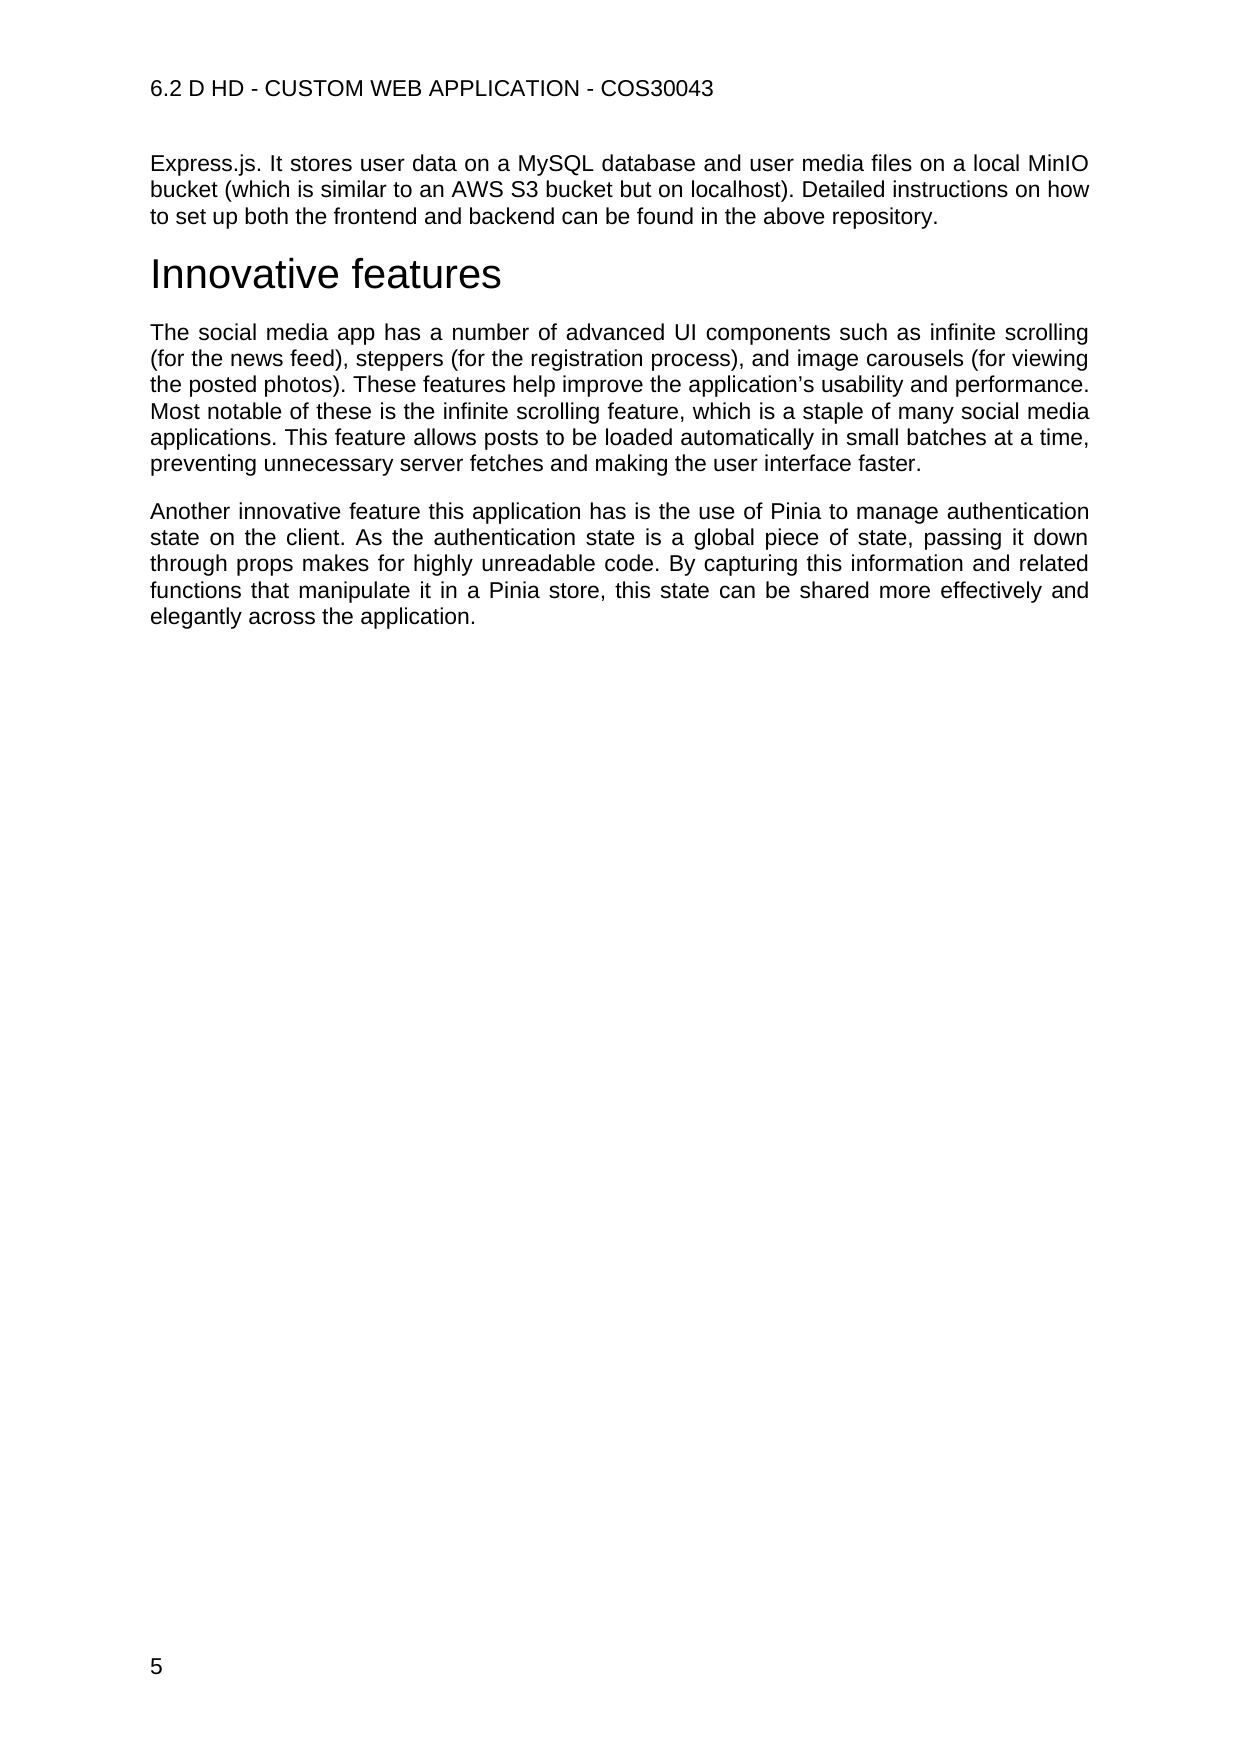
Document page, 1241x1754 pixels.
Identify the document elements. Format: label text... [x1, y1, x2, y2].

text The social media app has a number of advanced UI components such as infinite scrolling (for the news feed), steppers (for the registration process), and image carousels (for viewing the posted photos). These features help improve the application’s usability and performance. Most notable of these is the infinite scrolling feature, which is a staple of many social media applications. This feature allows posts to be loaded automatically in small batches at a time, preventing unnecessary server fetches and making the user interface faster. [150, 319, 1090, 477]
text Express.js. It stores user data on a MySQL database and user media files on a local MinIO bucket (which is similar to an AWS S3 bucket but on localhost). Detailed instructions on how to set up both the frontend and backend can be found in the above repository. [150, 150, 1090, 229]
subtitle Innovative features [150, 250, 1090, 298]
text Another innovative feature this application has is the use of Pinia to manage authentication state on the client. As the authentication state is a global piece of state, passing it down through props makes for highly unreadable code. By capturing this information and related functions that manipulate it in a Pinia store, this state can be shared more effectively and elegantly across the application. [150, 498, 1090, 629]
